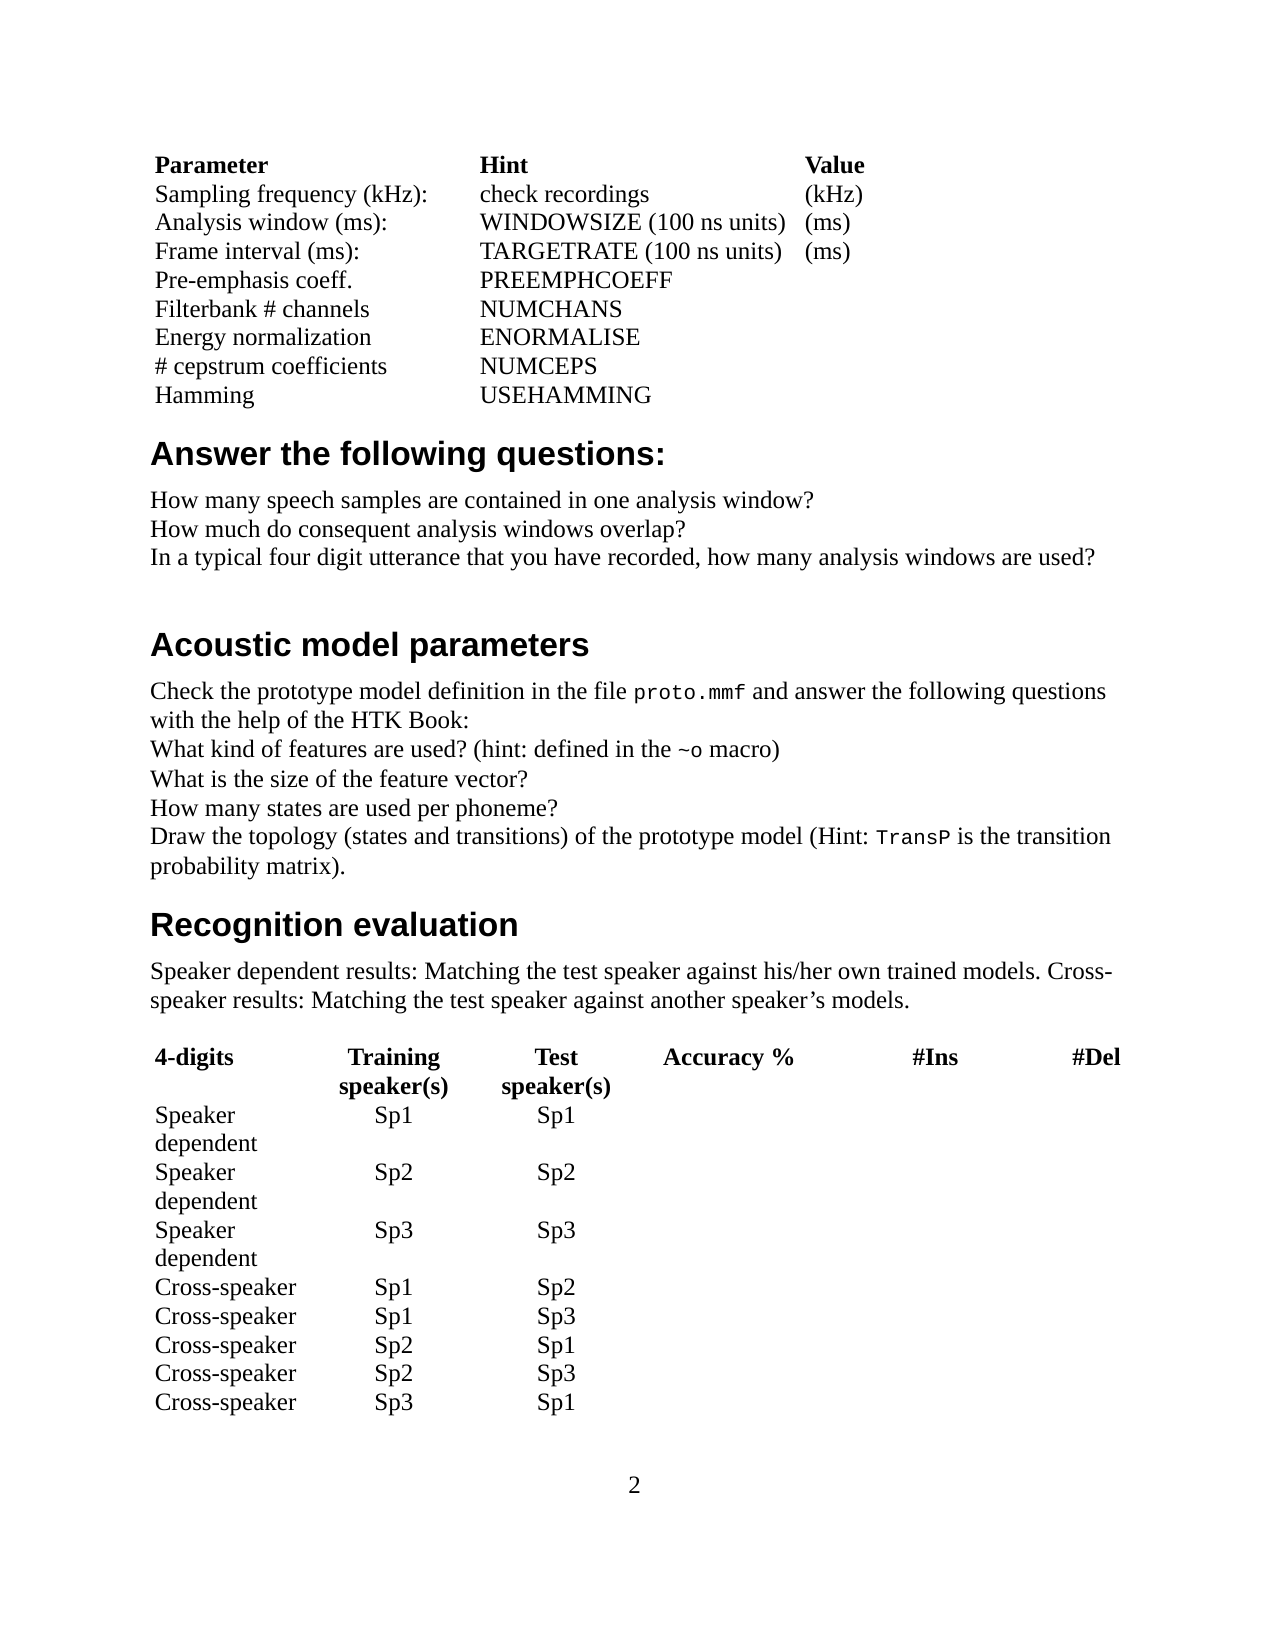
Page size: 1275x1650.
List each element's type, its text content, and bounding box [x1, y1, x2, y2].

table_cell [800, 1301, 962, 1330]
table_cell WINDOWSIZE (100 ns units) [475, 208, 800, 236]
table_cell Sp2 [313, 1157, 475, 1215]
table_cell [963, 1215, 1125, 1272]
table_cell (ms) [800, 208, 1125, 236]
text How many speech samples are contained in one analysis window? How much do consequent analysis windows overlap? In a typical four digit utterance that you have recorded, how many analysis windows are used? [150, 485, 1125, 600]
table_cell [963, 1301, 1125, 1330]
table_cell [800, 1215, 962, 1272]
table_cell [800, 351, 1125, 380]
table_cell Sp2 [475, 1157, 637, 1215]
subtitle Recognition evaluation [150, 905, 1125, 943]
table_cell [800, 1157, 962, 1215]
table_cell [638, 1157, 800, 1215]
table_header Test speaker(s) [475, 1042, 637, 1100]
table_cell Sp1 [313, 1272, 475, 1301]
table_cell Sp1 [313, 1100, 475, 1157]
table_cell [638, 1215, 800, 1272]
table_cell Cross-speaker [150, 1387, 312, 1416]
table_cell Cross-speaker [150, 1359, 312, 1387]
table_cell Sp2 [313, 1359, 475, 1387]
table_cell PREEMPHCOEFF [475, 265, 800, 294]
table_cell Sp1 [313, 1301, 475, 1330]
table_cell [800, 1100, 962, 1157]
table_cell [800, 1359, 962, 1387]
table_cell Sp3 [475, 1359, 637, 1387]
table_cell [800, 294, 1125, 322]
table_cell [638, 1301, 800, 1330]
table_cell Hamming [150, 380, 475, 409]
table_cell Cross-speaker [150, 1330, 312, 1358]
table_cell [638, 1272, 800, 1301]
table_cell Filterbank # channels [150, 294, 475, 322]
table_cell [963, 1157, 1125, 1215]
table_cell NUMCHANS [475, 294, 800, 322]
table_cell [963, 1100, 1125, 1157]
table_cell Cross-speaker [150, 1272, 312, 1301]
table_header Training speaker(s) [313, 1042, 475, 1100]
table_cell Energy normalization [150, 323, 475, 351]
table_cell [638, 1387, 800, 1416]
table_cell [638, 1359, 800, 1387]
table_header Hint [475, 150, 800, 179]
table_cell Sampling frequency (kHz): [150, 179, 475, 207]
table_cell [963, 1272, 1125, 1301]
table_header Accuracy % [638, 1042, 800, 1100]
table_cell Sp1 [475, 1100, 637, 1157]
table_cell [963, 1387, 1125, 1416]
table_cell [800, 265, 1125, 294]
table_cell Sp3 [475, 1301, 637, 1330]
table_cell Frame interval (ms): [150, 236, 475, 265]
table_cell [638, 1330, 800, 1358]
subtitle Answer the following questions: [150, 434, 1125, 472]
table_cell [800, 380, 1125, 409]
table_cell TARGETRATE (100 ns units) [475, 236, 800, 265]
table_cell NUMCEPS [475, 351, 800, 380]
table_cell USEHAMMING [475, 380, 800, 409]
table_cell (kHz) [800, 179, 1125, 207]
table_cell Speaker dependent [150, 1157, 312, 1215]
table_cell [963, 1330, 1125, 1358]
table_cell Sp2 [313, 1330, 475, 1358]
text Check the prototype model definition in the file proto.mmf and answer the following questions with the help of the HTK Book: What kind of features are used? (hint: defined in the ~o macro) What is the size of the feature vector? How many states are used per phoneme? Draw the topology (states and transitions) of the prototype model (Hint: TransP is the transition probability matrix). [150, 676, 1125, 880]
table_cell Pre-emphasis coeff. [150, 265, 475, 294]
table_cell [638, 1100, 800, 1157]
table_cell Sp3 [313, 1387, 475, 1416]
table_cell Sp3 [475, 1215, 637, 1272]
table_header #Del [963, 1042, 1125, 1100]
subtitle Acoustic model parameters [150, 625, 1125, 663]
table_cell (ms) [800, 236, 1125, 265]
table_header Value [800, 150, 1125, 179]
table_cell Speaker dependent [150, 1100, 312, 1157]
table_header #Ins [800, 1042, 962, 1100]
table_cell Cross-speaker [150, 1301, 312, 1330]
table_cell Sp1 [475, 1387, 637, 1416]
table_cell # cepstrum coefficients [150, 351, 475, 380]
table_cell check recordings [475, 179, 800, 207]
table_cell Sp3 [313, 1215, 475, 1272]
table_cell Speaker dependent [150, 1215, 312, 1272]
table_header 4-digits [150, 1042, 312, 1100]
table_cell Analysis window (ms): [150, 208, 475, 236]
text Speaker dependent results: Matching the test speaker against his/her own trained models. Cross-speaker results: Matching the test speaker against another speaker’s models. [150, 956, 1125, 1042]
table_cell [800, 1387, 962, 1416]
table_cell ENORMALISE [475, 323, 800, 351]
table_cell [800, 1272, 962, 1301]
table_cell [800, 1330, 962, 1358]
table_cell [963, 1359, 1125, 1387]
table_cell [800, 323, 1125, 351]
table_cell Sp1 [475, 1330, 637, 1358]
table_header Parameter [150, 150, 475, 179]
table_cell Sp2 [475, 1272, 637, 1301]
